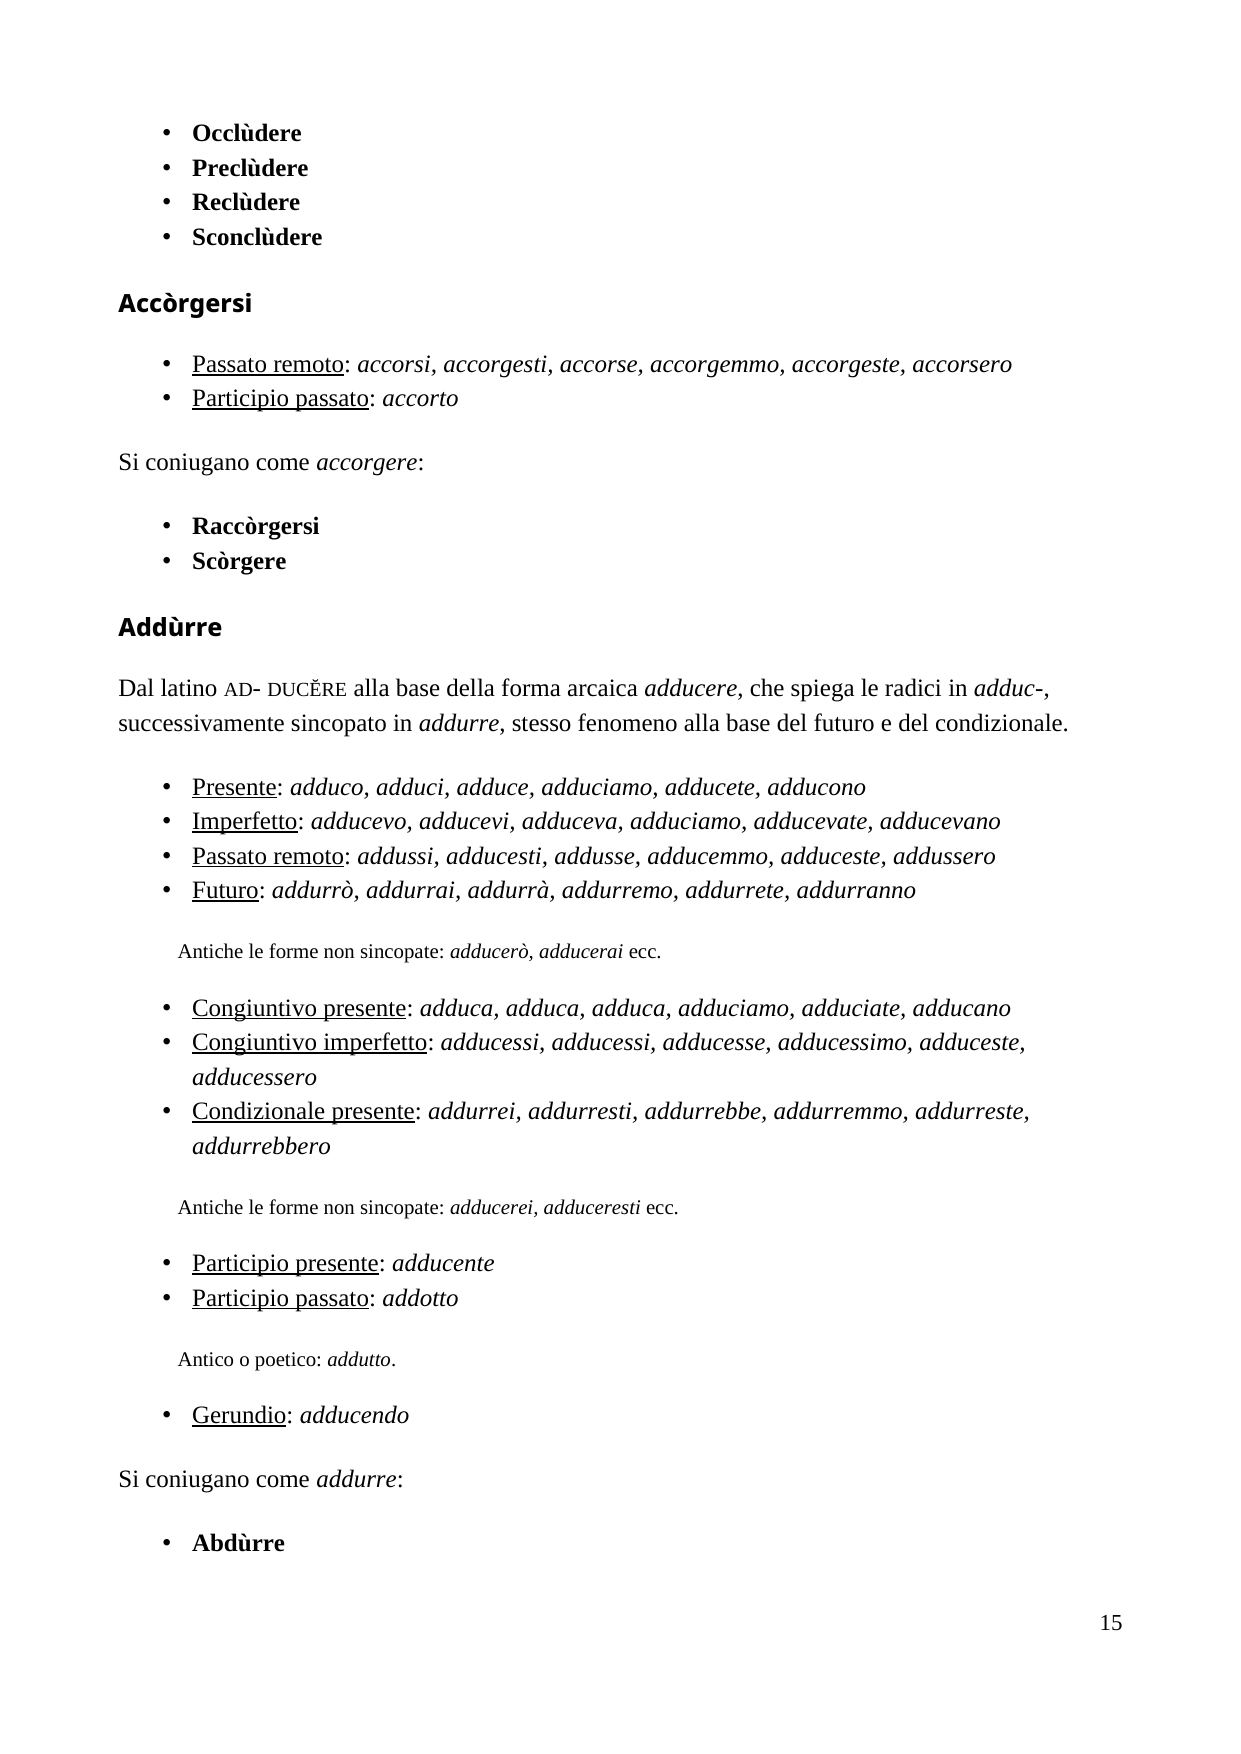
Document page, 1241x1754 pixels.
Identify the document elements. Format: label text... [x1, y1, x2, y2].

list Futuro: addurrò, addurrai, addurrà, addurremo, addurrete, addurranno [162, 875, 1122, 904]
list Preclùdere [162, 153, 1122, 181]
text Si coniugano come addurre: [118, 1464, 1122, 1493]
list Congiuntivo imperfetto: adducessi, adducessi, adducesse, adducessimo, adduceste, adducessero [162, 1027, 1122, 1091]
list Imperfetto: adducevo, adducevi, adduceva, adduciamo, adducevate, adducevano [162, 806, 1122, 835]
list Condizionale presente: addurrei, addurresti, addurrebbe, addurremmo, addurreste, addurrebbero [162, 1096, 1122, 1159]
list Antiche le forme non sincopate: adducerò, adducerai ecc. [177, 939, 1122, 963]
list Participio presente: adducente [162, 1248, 1122, 1277]
list Reclùdere [162, 187, 1122, 216]
list Raccòrgersi [162, 511, 1122, 540]
list Passato remoto: addussi, adducesti, addusse, adducemmo, adduceste, addussero [162, 841, 1122, 869]
list Sconclùdere [162, 222, 1122, 250]
list Gerundio: adducendo [162, 1400, 1122, 1429]
subtitle Accòrgersi [118, 286, 1122, 319]
list Antico o poetico: addutto. [177, 1347, 1122, 1371]
subtitle Addùrre [118, 610, 1122, 644]
list Presente: adduco, adduci, adduce, adduciamo, adducete, adducono [162, 772, 1122, 801]
list Occlùdere [162, 118, 1122, 147]
list Scòrgere [162, 546, 1122, 575]
list Abdùrre [162, 1528, 1122, 1557]
list Participio passato: addotto [162, 1283, 1122, 1311]
list Passato remoto: accorsi, accorgesti, accorse, accorgemmo, accorgeste, accorsero [162, 349, 1122, 378]
list Participio passato: accorto [162, 383, 1122, 412]
list Antiche le forme non sincopate: adducerei, adduceresti ecc. [177, 1195, 1122, 1219]
list Congiuntivo presente: adduca, adduca, adduca, adduciamo, adduciate, adducano [162, 993, 1122, 1022]
text Dal latino ad- ducĕre alla base della forma arcaica adducere, che spiega le radici in adduc-, successivamente sincopato in addurre, stesso fenomeno alla base del futuro e del condizionale. [118, 673, 1122, 737]
text Si coniugano come accorgere: [118, 447, 1122, 476]
